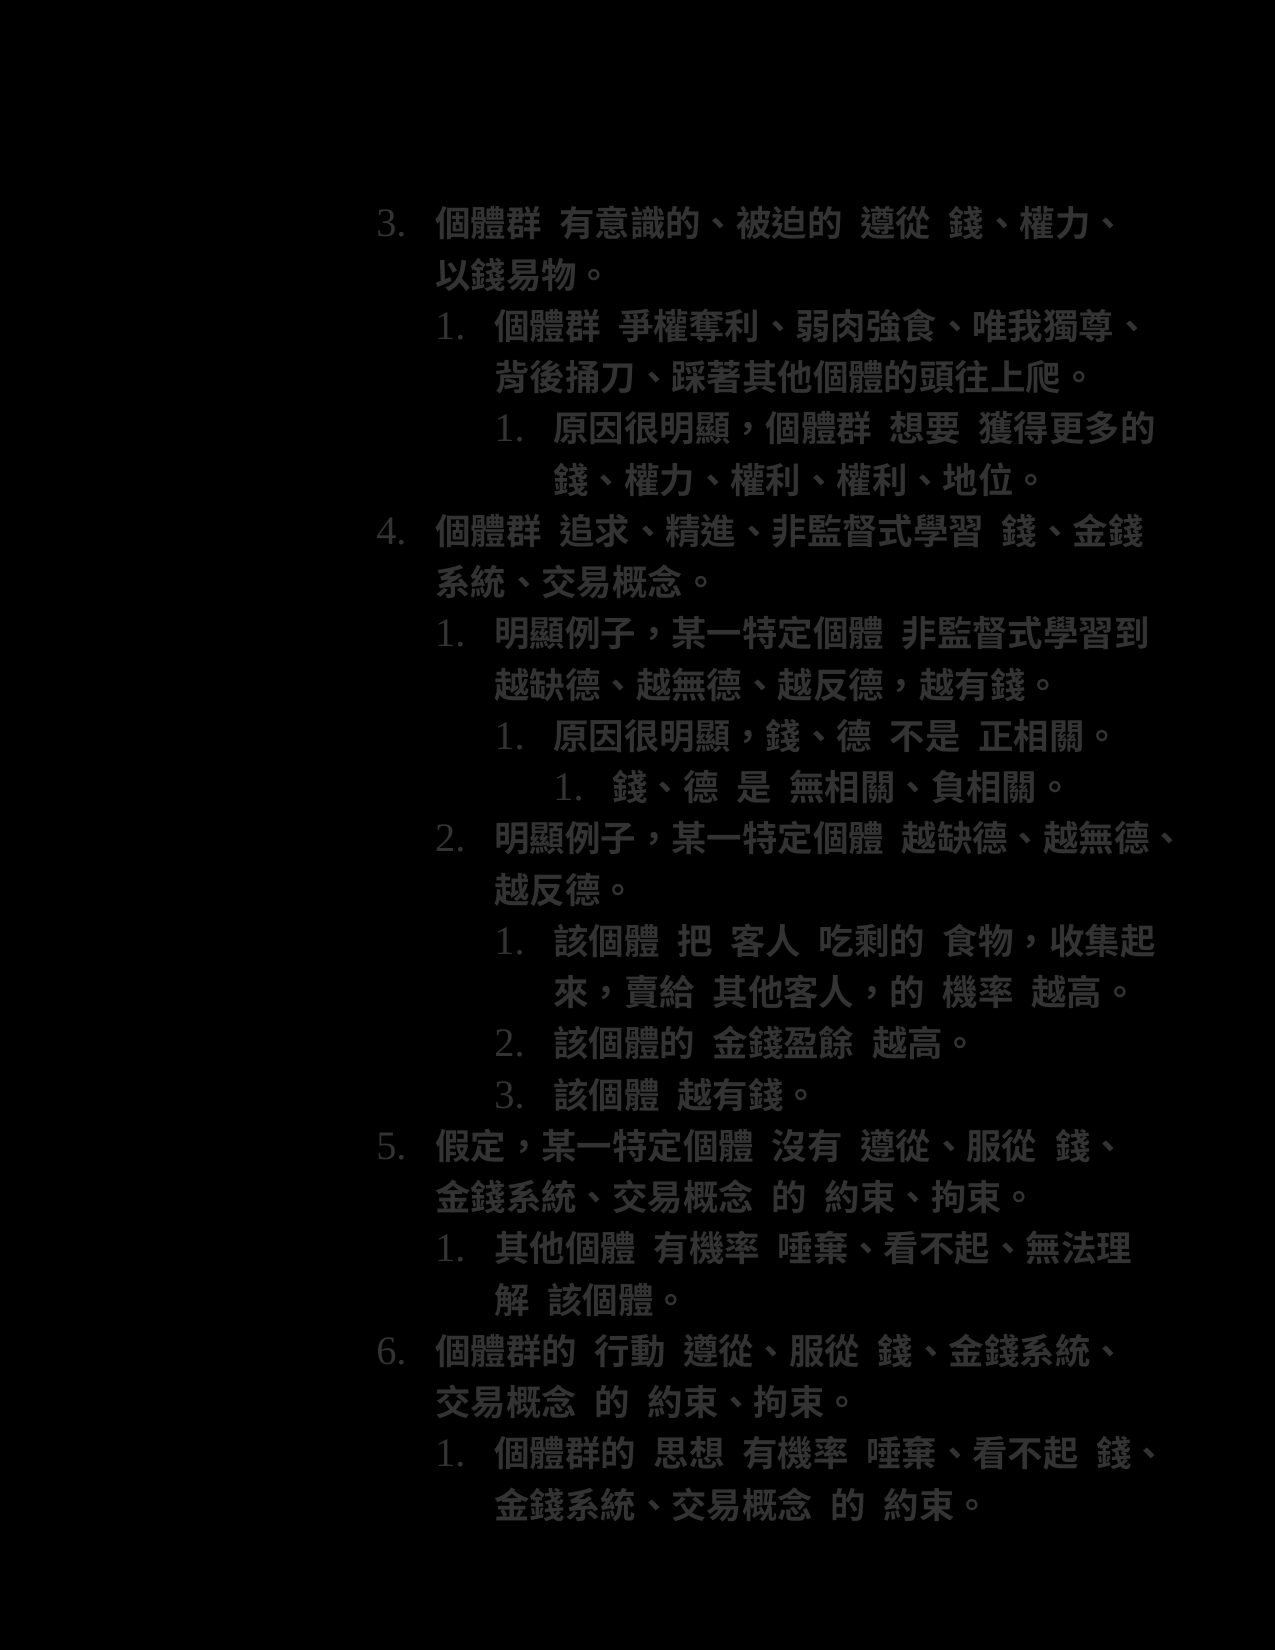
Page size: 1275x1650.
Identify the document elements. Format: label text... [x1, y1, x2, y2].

list 個體群 追求、精進、非監督式學習 錢、金錢系統、交易概念。 [376, 503, 1157, 606]
list 個體群的 思想 有機率 唾棄、看不起 錢、金錢系統、交易概念 的 約束。 [435, 1426, 1157, 1528]
list 原因很明顯，個體群 想要 獲得更多的 錢、權力、權利、權利、地位。 [494, 401, 1157, 503]
list 個體群 爭權奪利、弱肉強食、唯我獨尊、背後捅刀、踩著其他個體的頭往上爬。 [435, 298, 1157, 401]
list 假定，某一特定個體 沒有 遵從、服從 錢、金錢系統、交易概念 的 約束、拘束。 [376, 1118, 1157, 1221]
list 該個體的 金錢盈餘 越高。 [494, 1016, 1157, 1067]
list 明顯例子，某一特定個體 越缺德、越無德、越反德。 [435, 811, 1157, 913]
list 錢、德 是 無相關、負相關。 [553, 759, 1157, 811]
list 個體群的 行動 遵從、服從 錢、金錢系統、交易概念 的 約束、拘束。 [376, 1323, 1157, 1426]
list 明顯例子，某一特定個體 非監督式學習到 越缺德、越無德、越反德，越有錢。 [435, 606, 1157, 708]
list 原因很明顯，錢、德 不是 正相關。 [494, 708, 1157, 759]
list 個體群 有意識的、被迫的 遵從 錢、權力、以錢易物。 [376, 196, 1157, 298]
list 該個體 把 客人 吃剩的 食物，收集起來，賣給 其他客人，的 機率 越高。 [494, 913, 1157, 1016]
list 其他個體 有機率 唾棄、看不起、無法理解 該個體。 [435, 1221, 1157, 1323]
list 該個體 越有錢。 [494, 1067, 1157, 1118]
